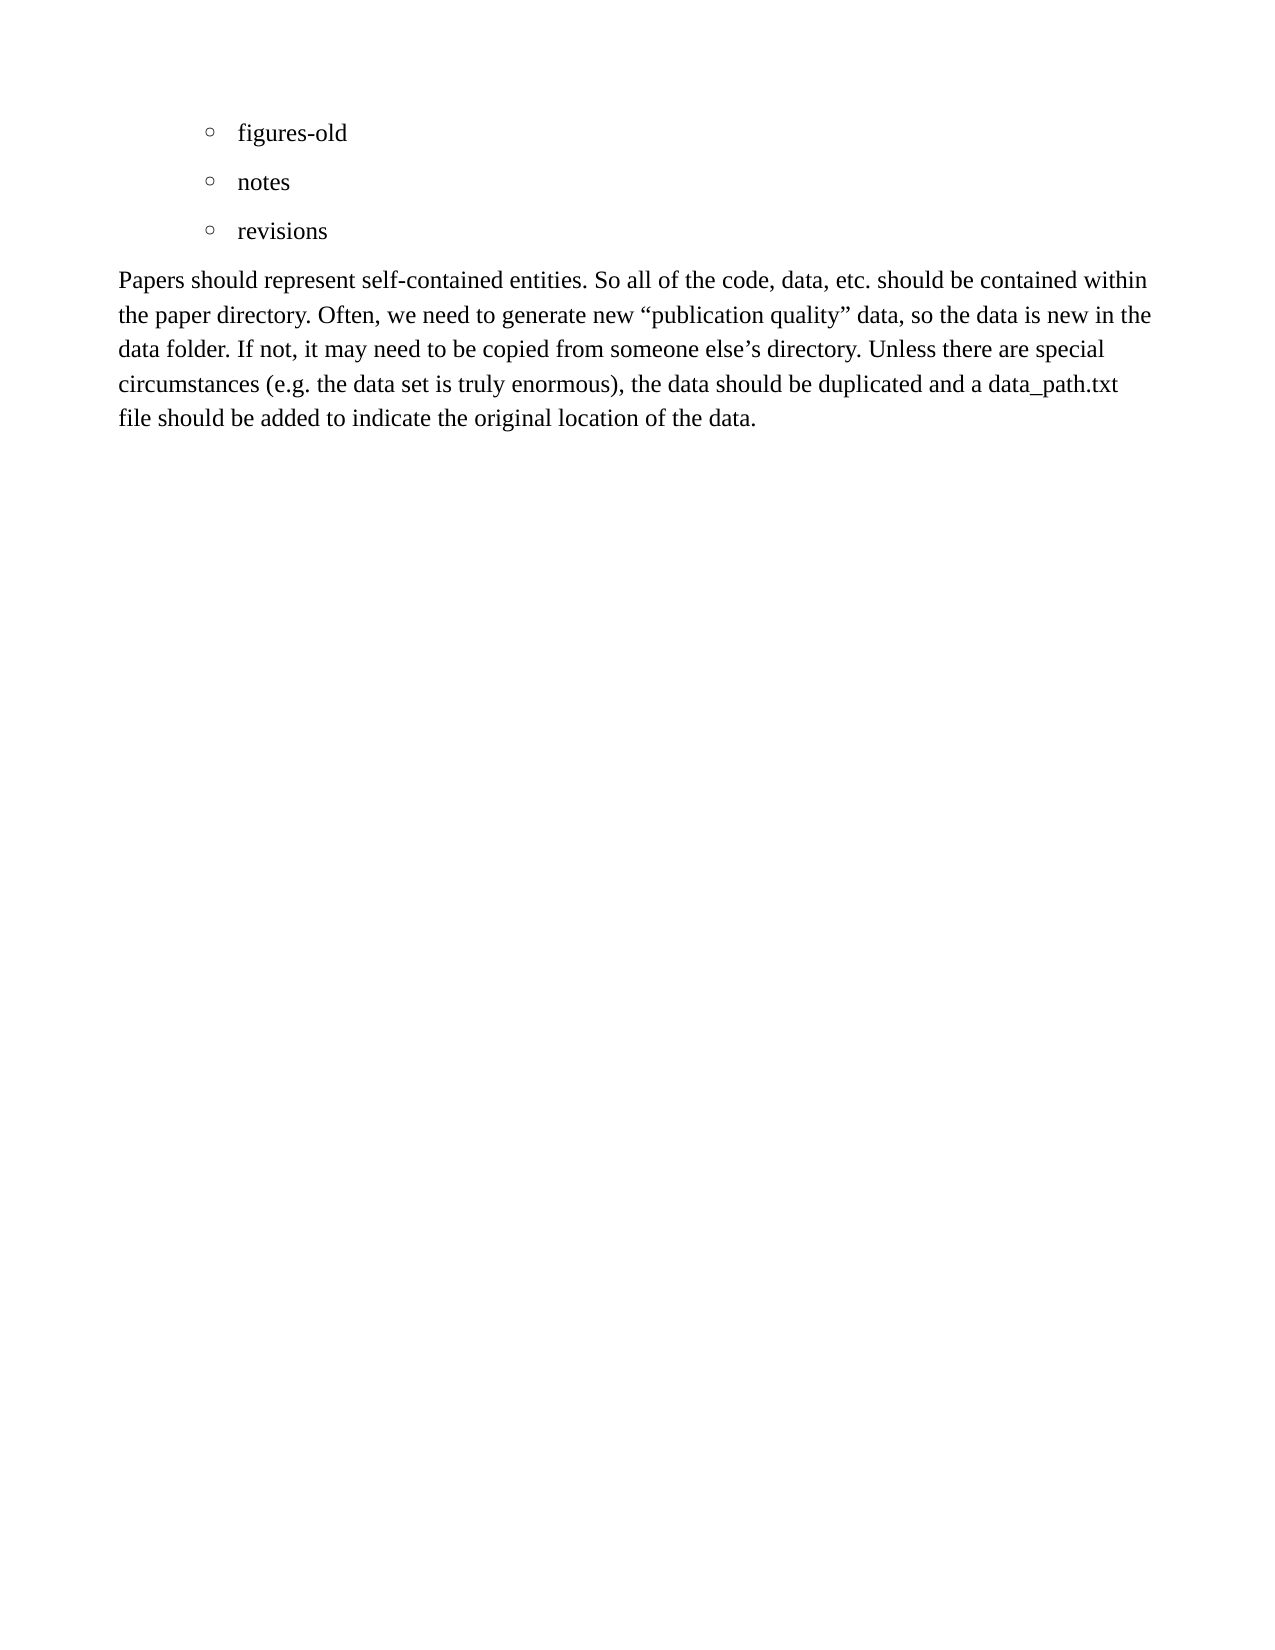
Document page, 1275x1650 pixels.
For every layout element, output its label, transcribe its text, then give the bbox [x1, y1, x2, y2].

list figures-old [200, 118, 1157, 147]
text Papers should represent self-contained entities. So all of the code, data, etc. should be contained within the paper directory. Often, we need to generate new “publication quality” data, so the data is new in the data folder. If not, it may need to be copied from someone else’s directory. Unless there are special circumstances (e.g. the data set is truly enormous), the data should be duplicated and a data_path.txt file should be added to indicate the original location of the data. [118, 265, 1157, 432]
list notes [200, 167, 1157, 196]
list revisions [200, 216, 1157, 245]
